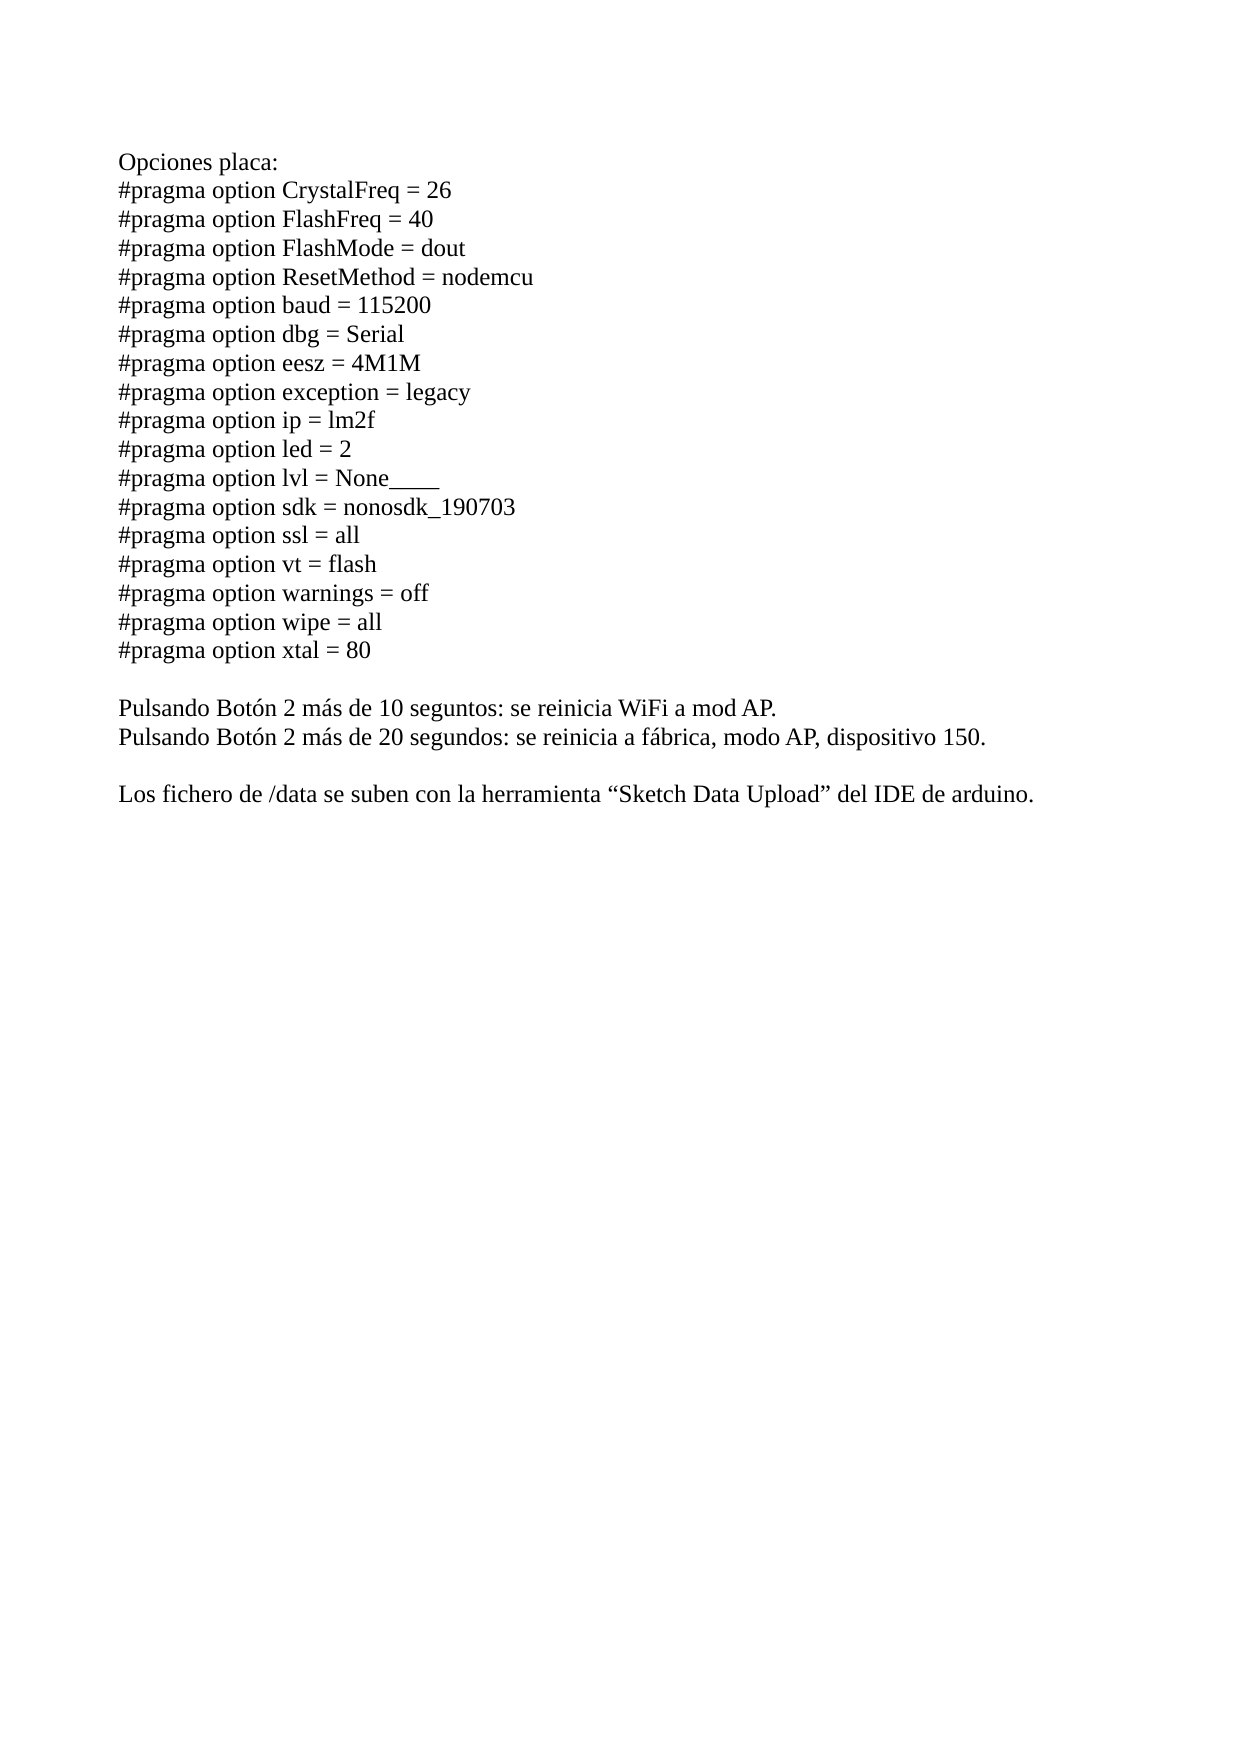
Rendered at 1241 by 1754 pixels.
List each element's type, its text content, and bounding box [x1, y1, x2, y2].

text #pragma option wipe = all [118, 607, 1122, 636]
text #pragma option eesz = 4M1M [118, 348, 1122, 377]
text #pragma option warnings = off [118, 578, 1122, 607]
text #pragma option xtal = 80 [118, 636, 1122, 664]
text #pragma option sdk = nonosdk_190703 [118, 492, 1122, 521]
text #pragma option baud = 115200 [118, 291, 1122, 319]
text #pragma option CrystalFreq = 26 [118, 176, 1122, 204]
text #pragma option FlashMode = dout [118, 233, 1122, 262]
text #pragma option vt = flash [118, 549, 1122, 578]
text #pragma option dbg = Serial [118, 319, 1122, 348]
text #pragma option ip = lm2f [118, 406, 1122, 434]
text #pragma option ssl = all [118, 521, 1122, 549]
text #pragma option exception = legacy [118, 377, 1122, 406]
text #pragma option FlashFreq = 40 [118, 204, 1122, 233]
text Opciones placa: [118, 147, 1122, 176]
text Los fichero de /data se suben con la herramienta “Sketch Data Upload” del IDE de arduino. [118, 779, 1122, 808]
text Pulsando Botón 2 más de 10 seguntos: se reinicia WiFi a mod AP. [118, 693, 1122, 722]
text #pragma option lvl = None____ [118, 463, 1122, 492]
text #pragma option led = 2 [118, 434, 1122, 463]
text Pulsando Botón 2 más de 20 segundos: se reinicia a fábrica, modo AP, dispositivo 150. [118, 722, 1122, 751]
text #pragma option ResetMethod = nodemcu [118, 262, 1122, 291]
